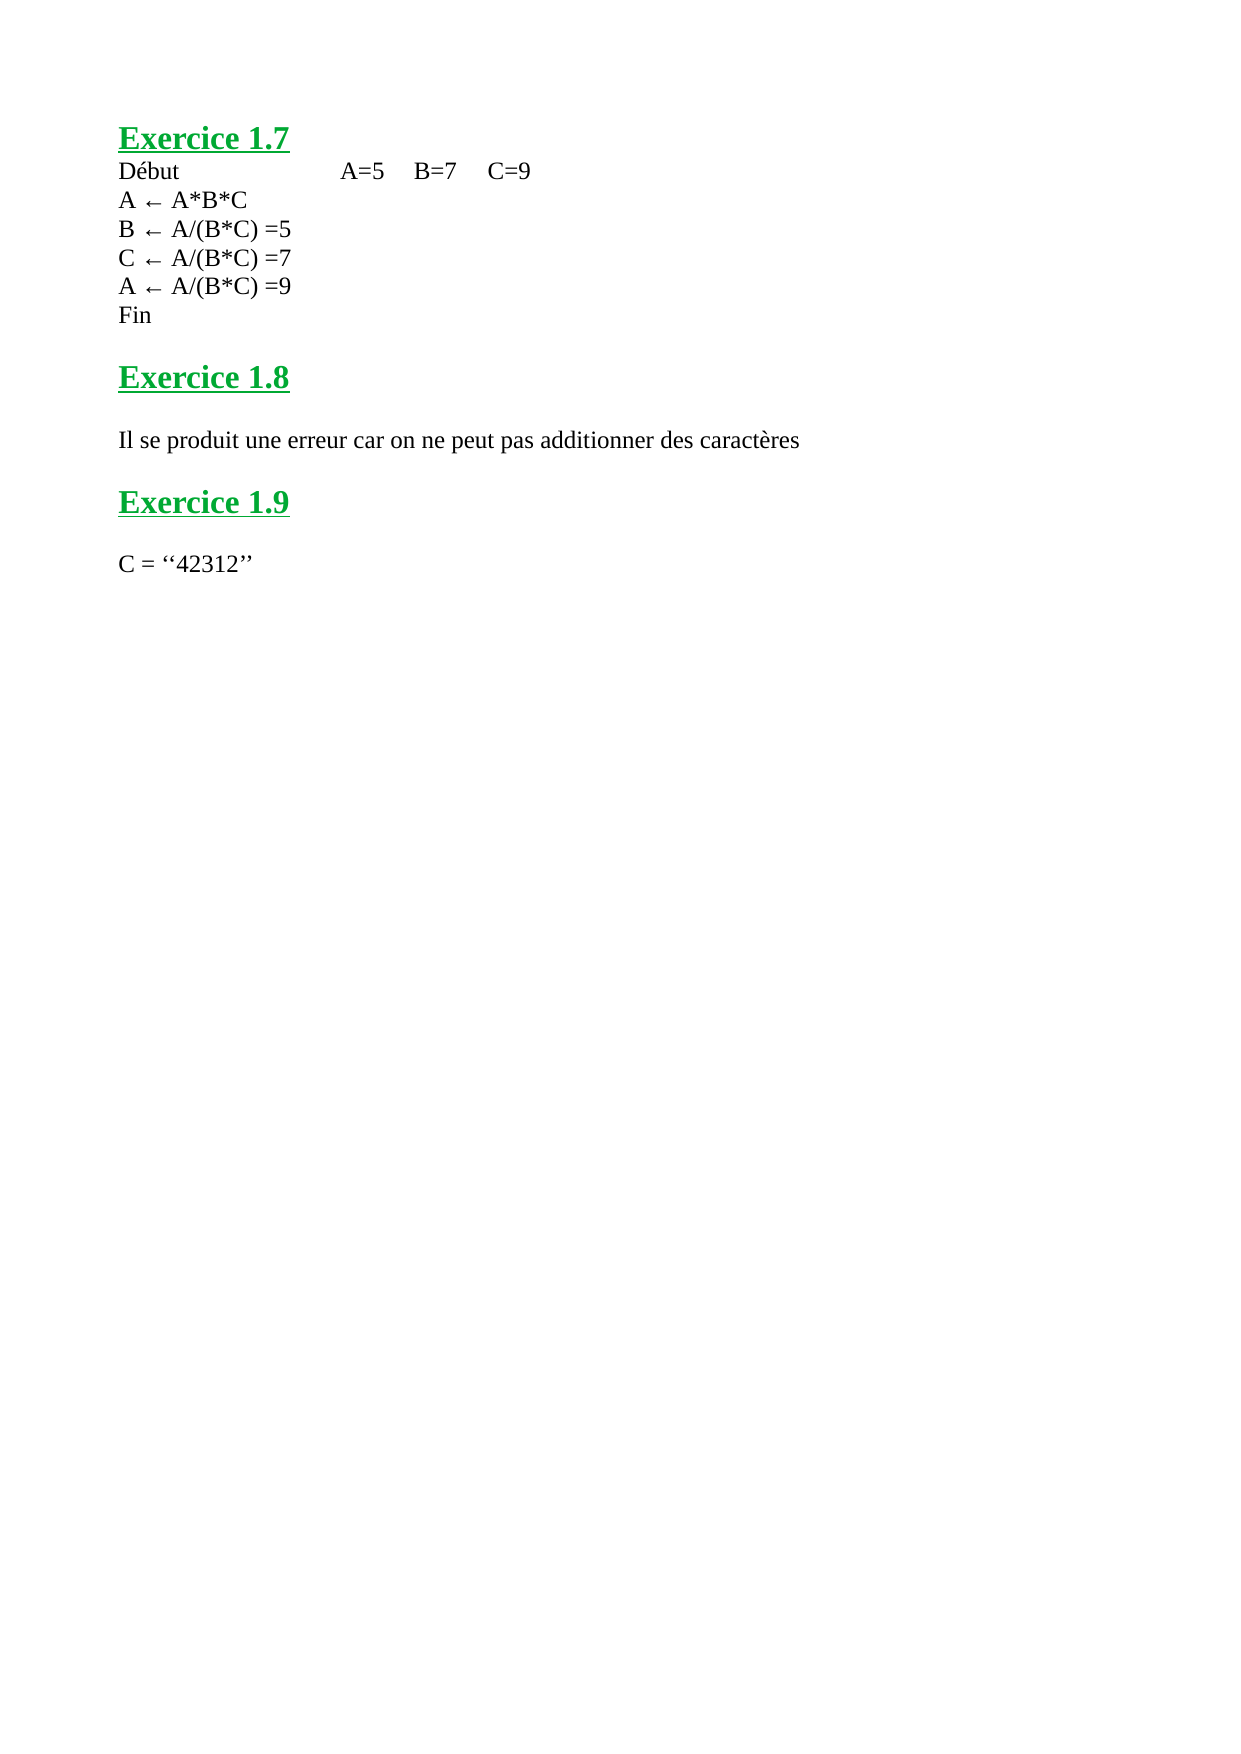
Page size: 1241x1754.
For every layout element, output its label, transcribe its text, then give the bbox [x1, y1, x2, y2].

text Exercice 1.7 [118, 118, 1122, 156]
text B ← A/(B*C) =5 [118, 214, 1122, 243]
text C ← A/(B*C) =7 [118, 243, 1122, 271]
text Début A=5 B=7 C=9 [118, 156, 1122, 185]
text Exercice 1.8 [118, 358, 1122, 396]
text Il se produit une erreur car on ne peut pas additionner des caractères [118, 425, 1122, 453]
text A ← A*B*C [118, 185, 1122, 214]
text C = ‘‘42312’’ [118, 549, 1122, 578]
text Fin [118, 300, 1122, 329]
text Exercice 1.9 [118, 482, 1122, 521]
text A ← A/(B*C) =9 [118, 271, 1122, 300]
